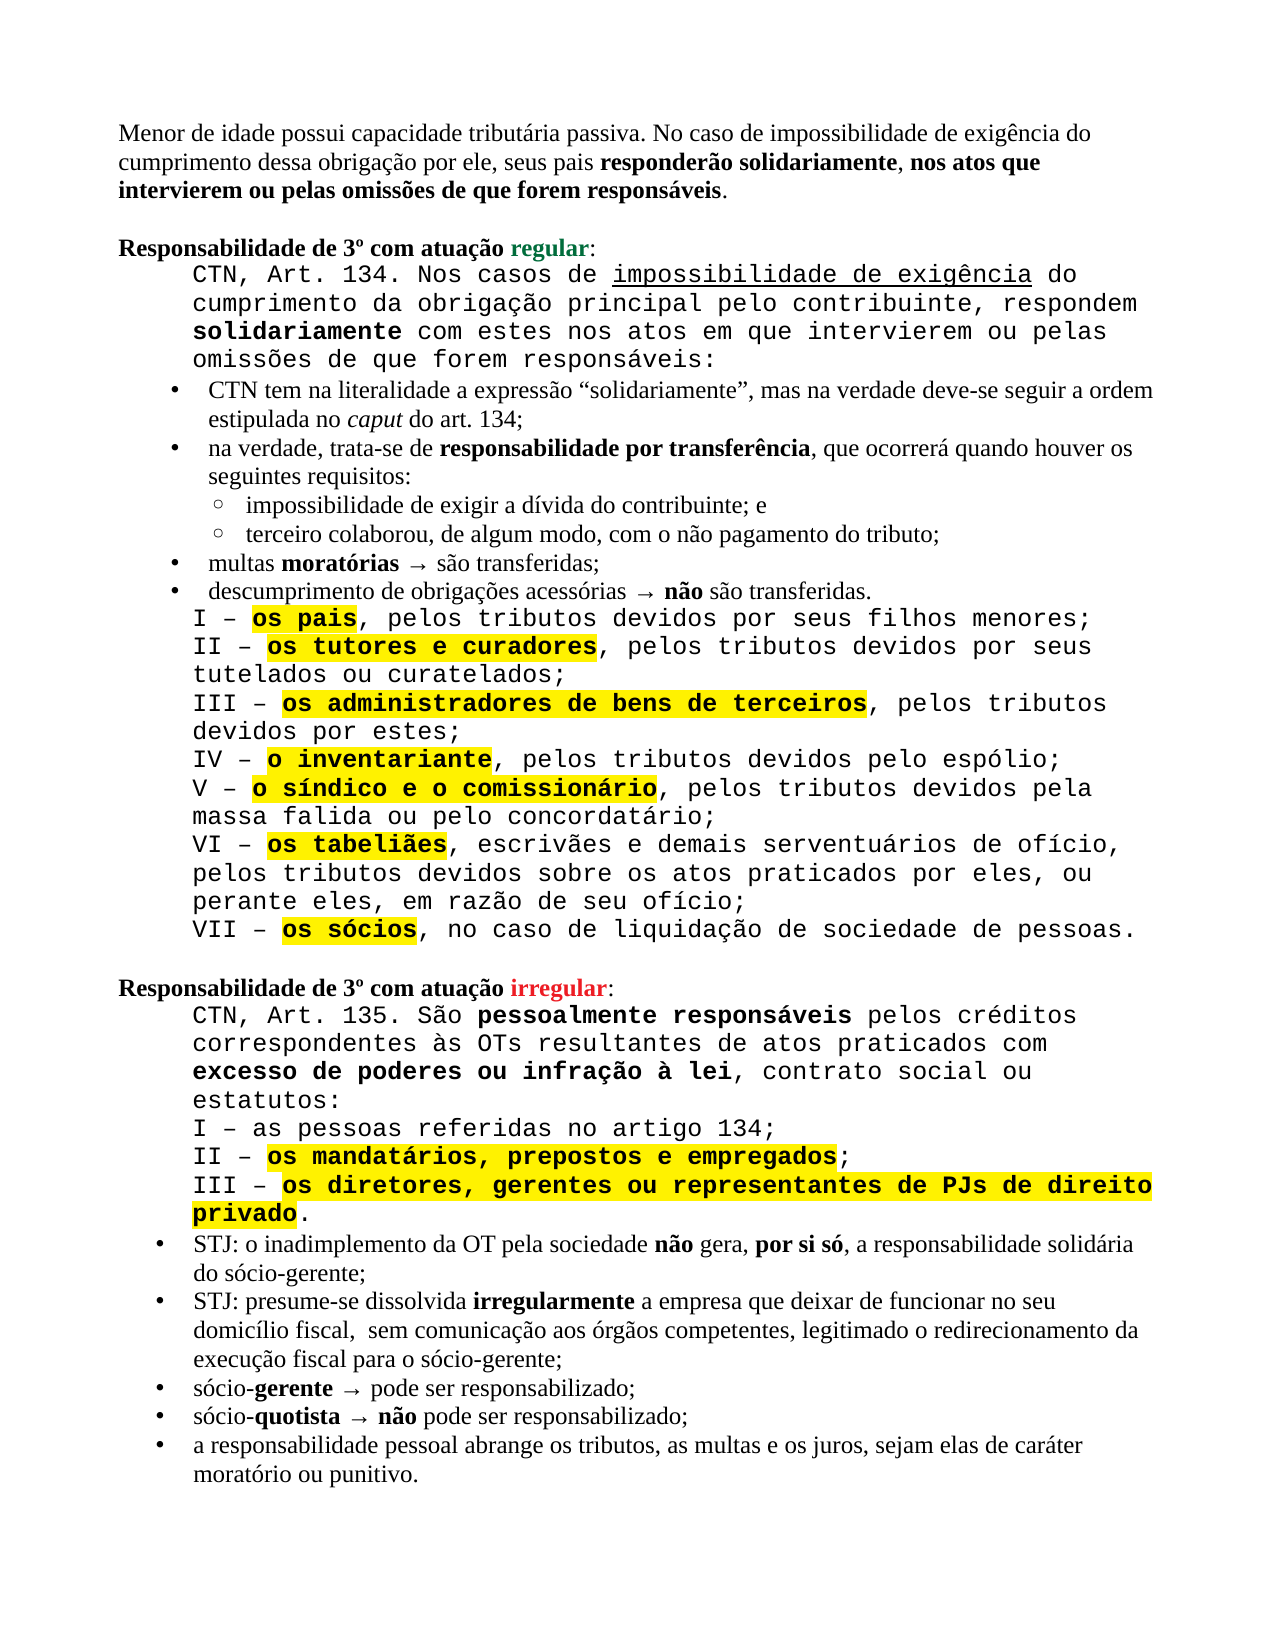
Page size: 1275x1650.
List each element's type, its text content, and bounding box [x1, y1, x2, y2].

text I – os pais, pelos tributos devidos por seus filhos menores; [192, 605, 1157, 633]
list terceiro colaborou, de algum modo, com o não pagamento do tributo; [208, 519, 1157, 548]
text V – o síndico e o comissionário, pelos tributos devidos pela massa falida ou pelo concordatário; [192, 775, 1157, 832]
list CTN tem na literalidade a expressão “solidariamente”, mas na verdade deve-se seguir a ordem estipulada no caput do art. 134; [171, 375, 1157, 433]
list descumprimento de obrigações acessórias → não são transferidas. [171, 576, 1157, 605]
list multas moratórias → são transferidas; [171, 548, 1157, 576]
list a responsabilidade pessoal abrange os tributos, as multas e os juros, sejam elas de caráter moratório ou punitivo. [156, 1430, 1157, 1488]
text Responsabilidade de 3º com atuação irregular: [118, 973, 1157, 1002]
list STJ: o inadimplemento da OT pela sociedade não gera, por si só, a responsabilidade solidária do sócio-gerente; [156, 1229, 1157, 1286]
text II – os tutores e curadores, pelos tributos devidos por seus tutelados ou curatelados; [192, 633, 1157, 690]
text III – os administradores de bens de terceiros, pelos tributos devidos por estes; [192, 690, 1157, 747]
text VI – os tabeliães, escrivães e demais serventuários de ofício, pelos tributos devidos sobre os atos praticados por eles, ou perante eles, em razão de seu ofício; [192, 832, 1157, 917]
text CTN, Art. 134. Nos casos de impossibilidade de exigência do cumprimento da obrigação principal pelo contribuinte, respondem solidariamente com estes nos atos em que intervierem ou pelas omissões de que forem responsáveis: [192, 262, 1157, 375]
text VII – os sócios, no caso de liquidação de sociedade de pessoas. [192, 917, 1157, 945]
text Responsabilidade de 3º com atuação regular: [118, 233, 1157, 262]
list na verdade, trata-se de responsabilidade por transferência, que ocorrerá quando houver os seguintes requisitos: [171, 433, 1157, 490]
text CTN, Art. 135. São pessoalmente responsáveis pelos créditos correspondentes às OTs resultantes de atos praticados com excesso de poderes ou infração à lei, contrato social ou estatutos: [192, 1002, 1157, 1116]
list sócio-quotista → não pode ser responsabilizado; [156, 1401, 1157, 1430]
text III – os diretores, gerentes ou representantes de PJs de direito privado. [192, 1172, 1157, 1229]
list impossibilidade de exigir a dívida do contribuinte; e [208, 490, 1157, 519]
text Menor de idade possui capacidade tributária passiva. No caso de impossibilidade de exigência do cumprimento dessa obrigação por ele, seus pais responderão solidariamente, nos atos que intervierem ou pelas omissões de que forem responsáveis. [118, 118, 1157, 204]
list sócio-gerente → pode ser responsabilizado; [156, 1373, 1157, 1401]
list STJ: presume-se dissolvida irregularmente a empresa que deixar de funcionar no seu domicílio fiscal, sem comunicação aos órgãos competentes, legitimado o redirecionamento da execução fiscal para o sócio-gerente; [156, 1286, 1157, 1373]
text IV – o inventariante, pelos tributos devidos pelo espólio; [192, 747, 1157, 775]
text I – as pessoas referidas no artigo 134; [192, 1116, 1157, 1144]
text II – os mandatários, prepostos e empregados; [192, 1144, 1157, 1172]
